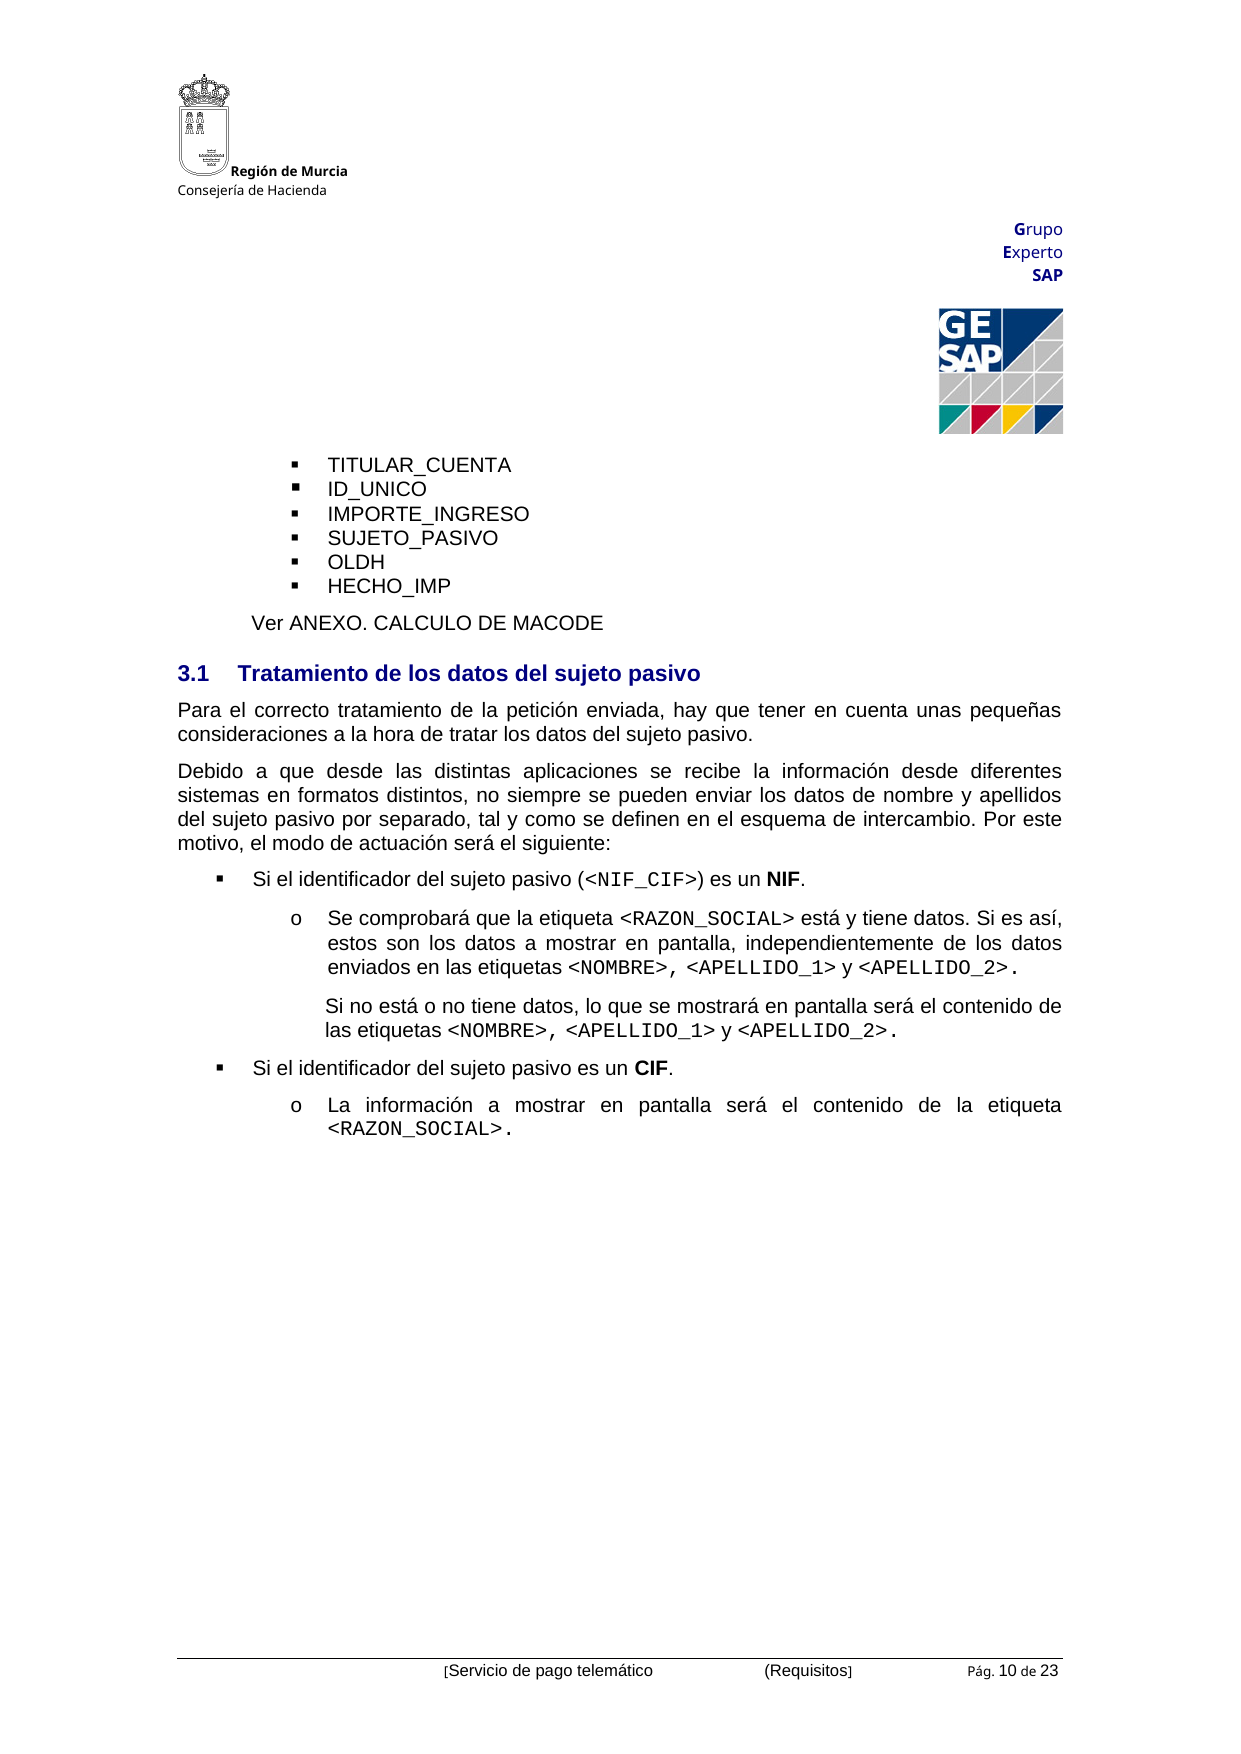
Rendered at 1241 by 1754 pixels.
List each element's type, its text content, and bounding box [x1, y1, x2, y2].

text Si no está o no tiene datos, lo que se mostrará en pantalla será el contenido de las etiquetas <NOMBRE>, <APELLIDO_1> y <APELLIDO_2>. [325, 993, 1063, 1043]
picture [177, 73, 231, 177]
list Si el identificador del sujeto pasivo es un CIF. [215, 1056, 1063, 1080]
text Debido a que desde las distintas aplicaciones se recibe la información desde diferentes sistemas en formatos distintos, no siempre se pueden enviar los datos de nombre y apellidos del sujeto pasivo por separado, tal y como se definen en el esquema de intercambio. Por este motivo, el modo de actuación será el siguiente: [177, 759, 1063, 854]
list SUJETO_PASIVO [290, 526, 1063, 550]
text Ver ANEXO. CALCULO DE MACODE [251, 611, 1063, 634]
list HECHO_IMP [290, 574, 1063, 598]
picture [938, 308, 1064, 434]
subtitle Tratamiento de los datos del sujeto pasivo [177, 659, 1063, 686]
list ID_UNICO [290, 477, 1063, 502]
list Si el identificador del sujeto pasivo (<NIF_CIF>) es un NIF. [215, 867, 1063, 893]
text Para el correcto tratamiento de la petición enviada, hay que tener en cuenta unas pequeñas consideraciones a la hora de tratar los datos del sujeto pasivo. [177, 698, 1063, 746]
list Se comprobará que la etiqueta <RAZON_SOCIAL> está y tiene datos. Si es así, estos son los datos a mostrar en pantalla, independientemente de los datos enviados en las etiquetas <NOMBRE>, <APELLIDO_1> y <APELLIDO_2>. [290, 905, 1063, 981]
list IMPORTE_INGRESO [290, 502, 1063, 526]
list La información a mostrar en pantalla será el contenido de la etiqueta <RAZON_SOCIAL>. [290, 1092, 1063, 1142]
list OLDH [290, 550, 1063, 574]
list TITULAR_CUENTA [290, 453, 1063, 477]
